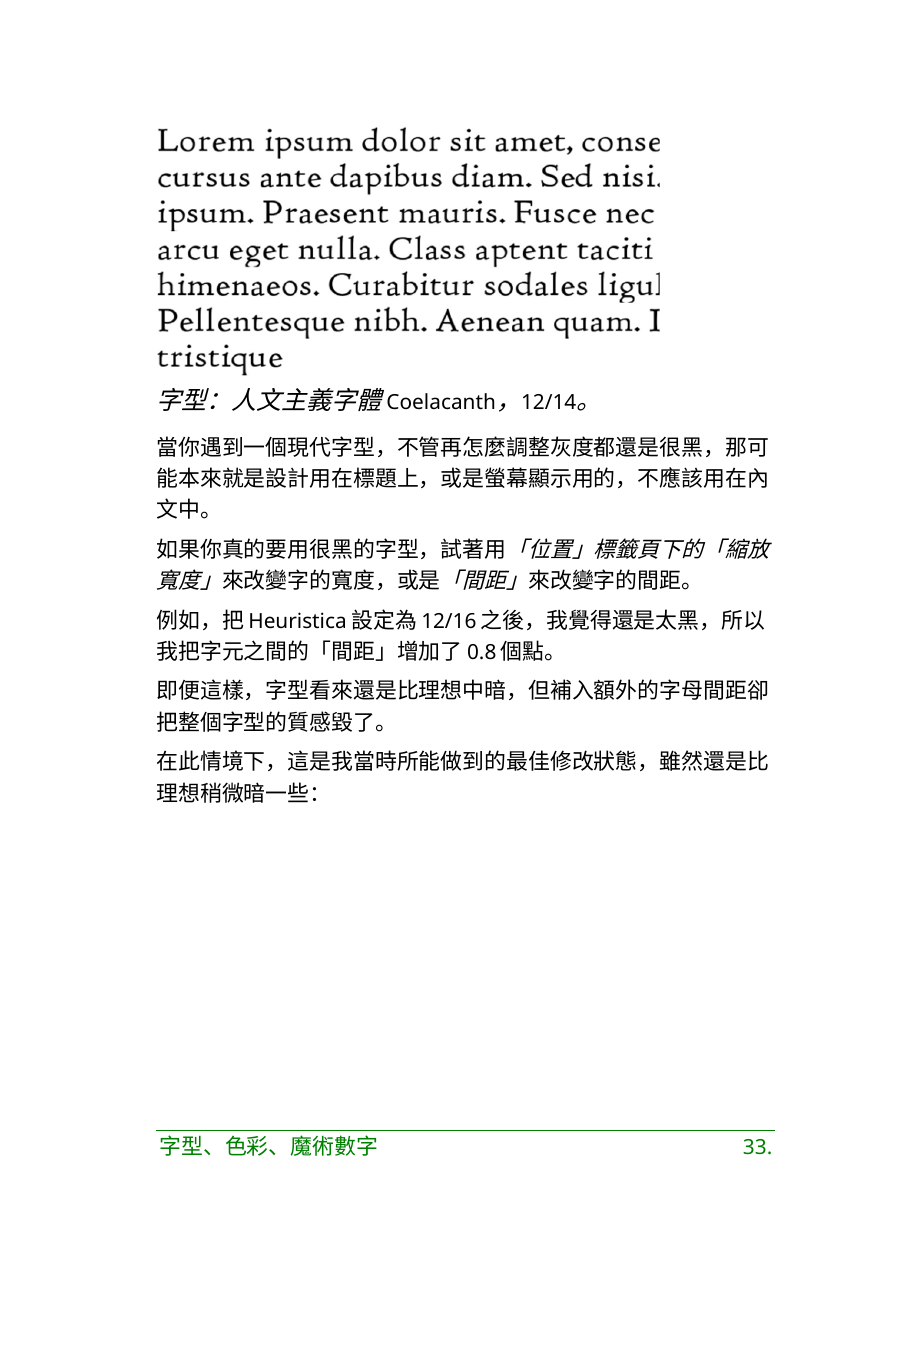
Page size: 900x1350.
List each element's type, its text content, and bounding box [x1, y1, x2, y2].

text 在此情境下，這是我當時所能做到的最佳修改狀態，雖然還是比理想稍微暗一些： [156, 745, 775, 807]
picture [156, 125, 660, 378]
text 如果你真的要用很黑的字型，試著用「位置」標籤頁下的「縮放寬度」來改變字的寬度，或是「間距」來改變字的間距。 [156, 532, 775, 595]
table_header [156, 125, 775, 379]
text 即便這樣，字型看來還是比理想中暗，但補入額外的字母間距卻把整個字型的質感毀了。 [156, 674, 775, 736]
text 當你遇到一個現代字型，不管再怎麼調整灰度都還是很黑，那可能本來就是設計用在標題上，或是螢幕顯示用的，不應該用在內文中。 [156, 430, 775, 524]
table_cell 字型：人文主義字體Coelacanth，12/14。 [156, 380, 775, 414]
text 例如，把Heuristica設定為12/16之後，我覺得還是太黑，所以我把字元之間的「間距」增加了0.8個點。 [156, 603, 775, 666]
